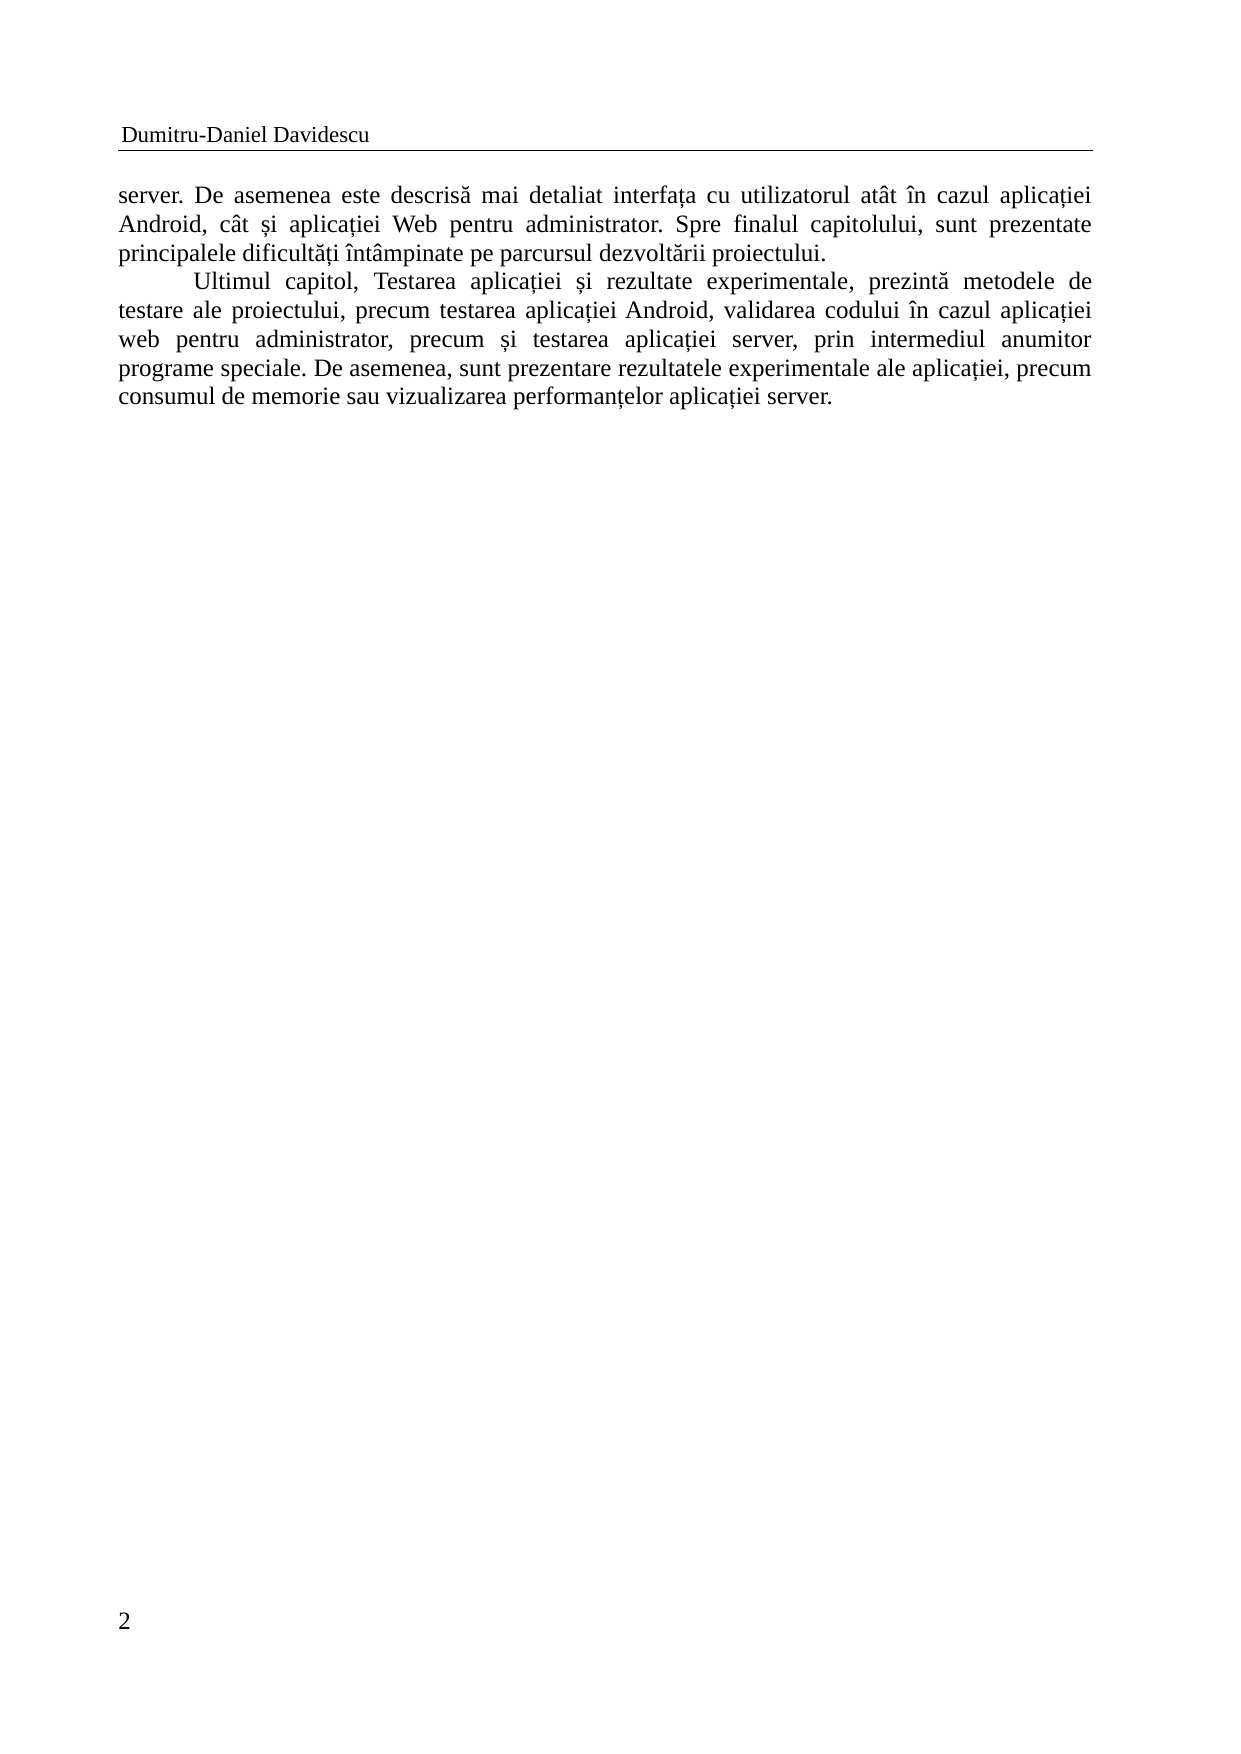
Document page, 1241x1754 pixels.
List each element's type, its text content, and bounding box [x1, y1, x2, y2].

text Ultimul capitol, Testarea aplicației și rezultate experimentale, prezintă metodele de testare ale proiectului, precum testarea aplicației Android, validarea codului în cazul aplicației web pentru administrator, precum și testarea aplicației server, prin intermediul anumitor programe speciale. De asemenea, sunt prezentare rezultatele experimentale ale aplicației, precum consumul de memorie sau vizualizarea performanțelor aplicației server. [118, 266, 1093, 410]
text server. De asemenea este descrisă mai detaliat interfața cu utilizatorul atât în cazul aplicației Android, cât și aplicației Web pentru administrator. Spre finalul capitolului, sunt prezentate principalele dificultăți întâmpinate pe parcursul dezvoltării proiectului. [118, 180, 1093, 266]
